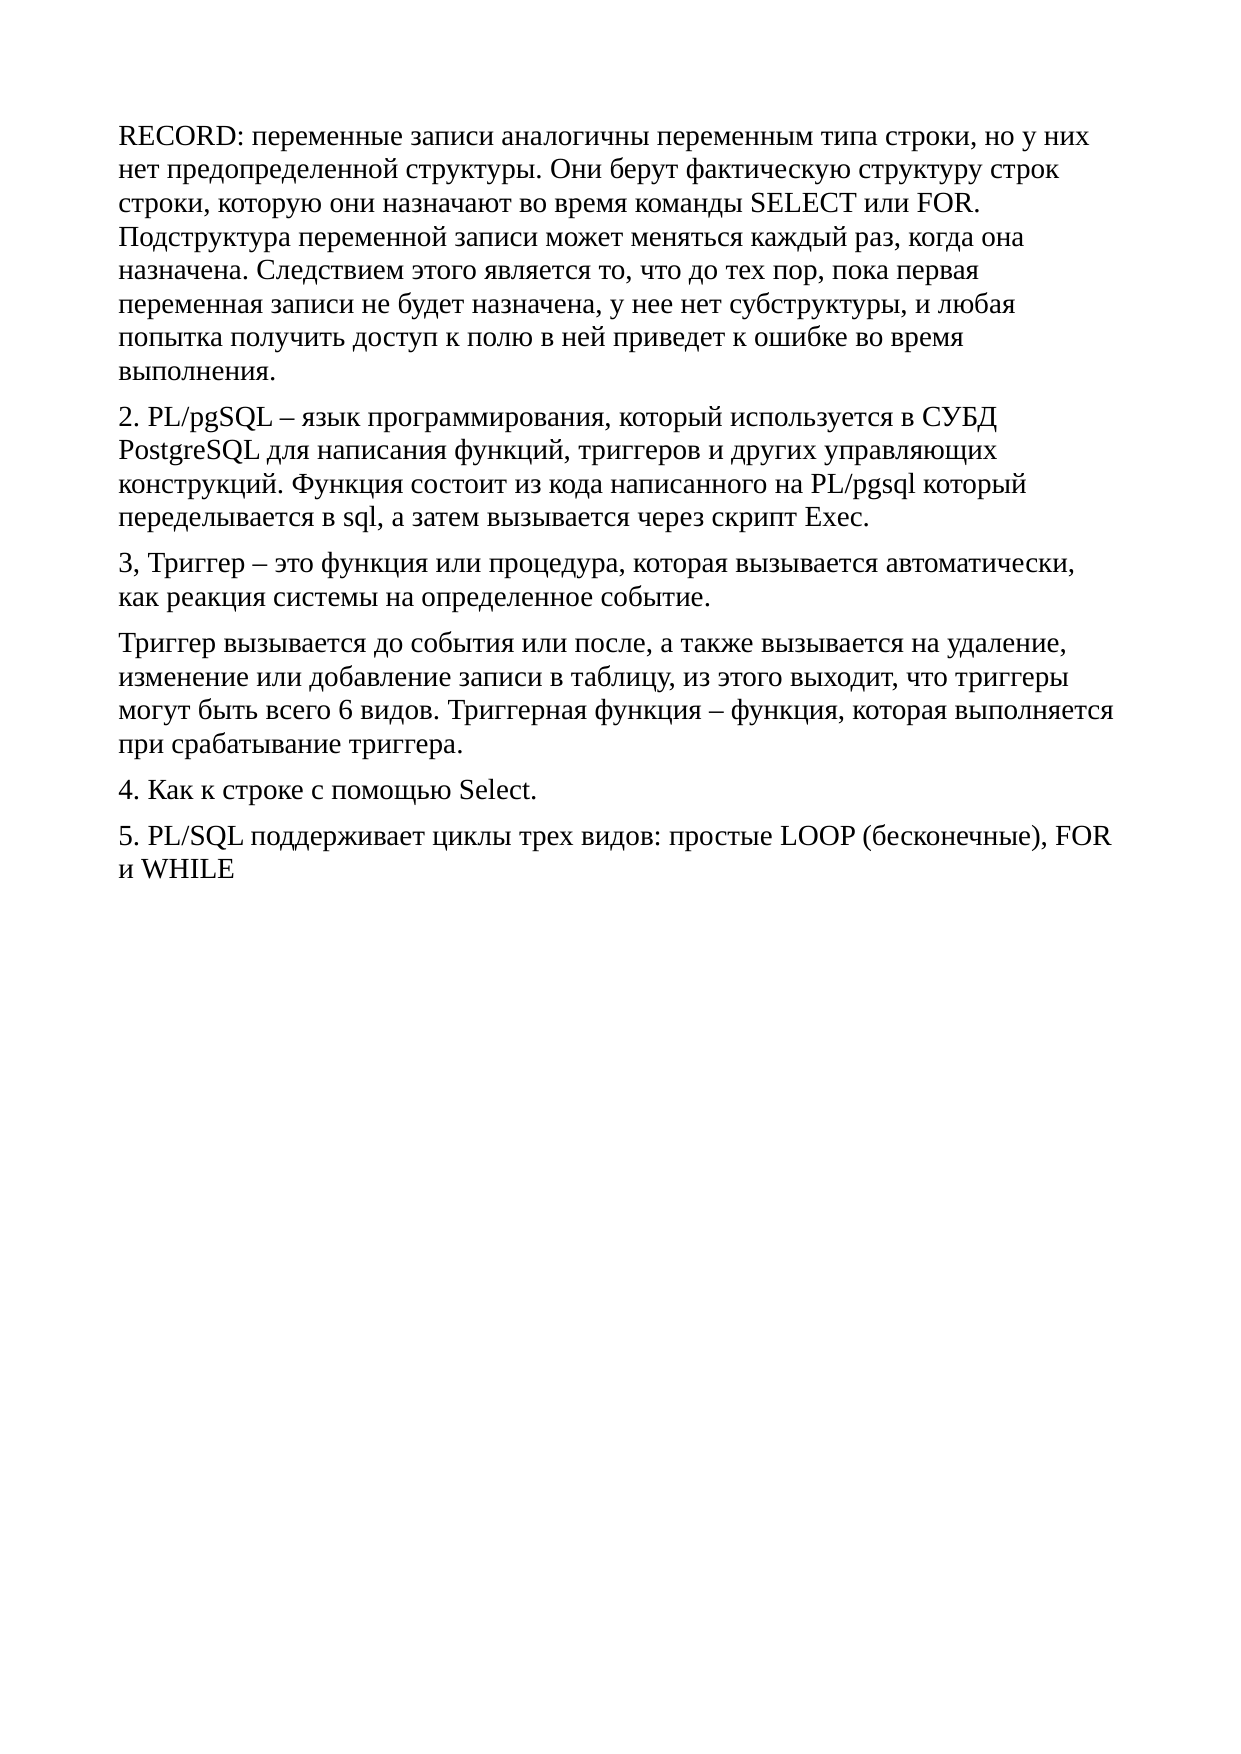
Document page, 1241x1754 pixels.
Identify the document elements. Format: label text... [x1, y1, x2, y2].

text 3, Триггер – это функция или процедура, которая вызывается автоматически, как реакция системы на определенное событие. [118, 546, 1122, 613]
text 5. PL/SQL поддерживает циклы трех видов: простые LOOP (бесконечные), FOR и WHILE [118, 818, 1122, 885]
text RECORD: переменные записи аналогичны переменным типа строки, но у них нет предопределенной структуры. Они берут фактическую структуру строк строки, которую они назначают во время команды SELECT или FOR. Подструктура переменной записи может меняться каждый раз, когда она назначена. Следствием этого является то, что до тех пор, пока первая переменная записи не будет назначена, у нее нет субструктуры, и любая попытка получить доступ к полю в ней приведет к ошибке во время выполнения. [118, 118, 1122, 386]
text 2. PL/pgSQL – язык программирования, который используется в СУБД PostgreSQL для написания функций, триггеров и других управляющих конструкций. Функция состоит из кода написанного на PL/pgsql который переделывается в sql, а затем вызывается через скрипт Exec. [118, 399, 1122, 533]
text 4. Как к строке с помощью Select. [118, 772, 1122, 805]
text Триггер вызывается до события или после, а также вызывается на удаление, изменение или добавление записи в таблицу, из этого выходит, что триггеры могут быть всего 6 видов. Триггерная функция – функция, которая выполняется при срабатывание триггера. [118, 625, 1122, 759]
